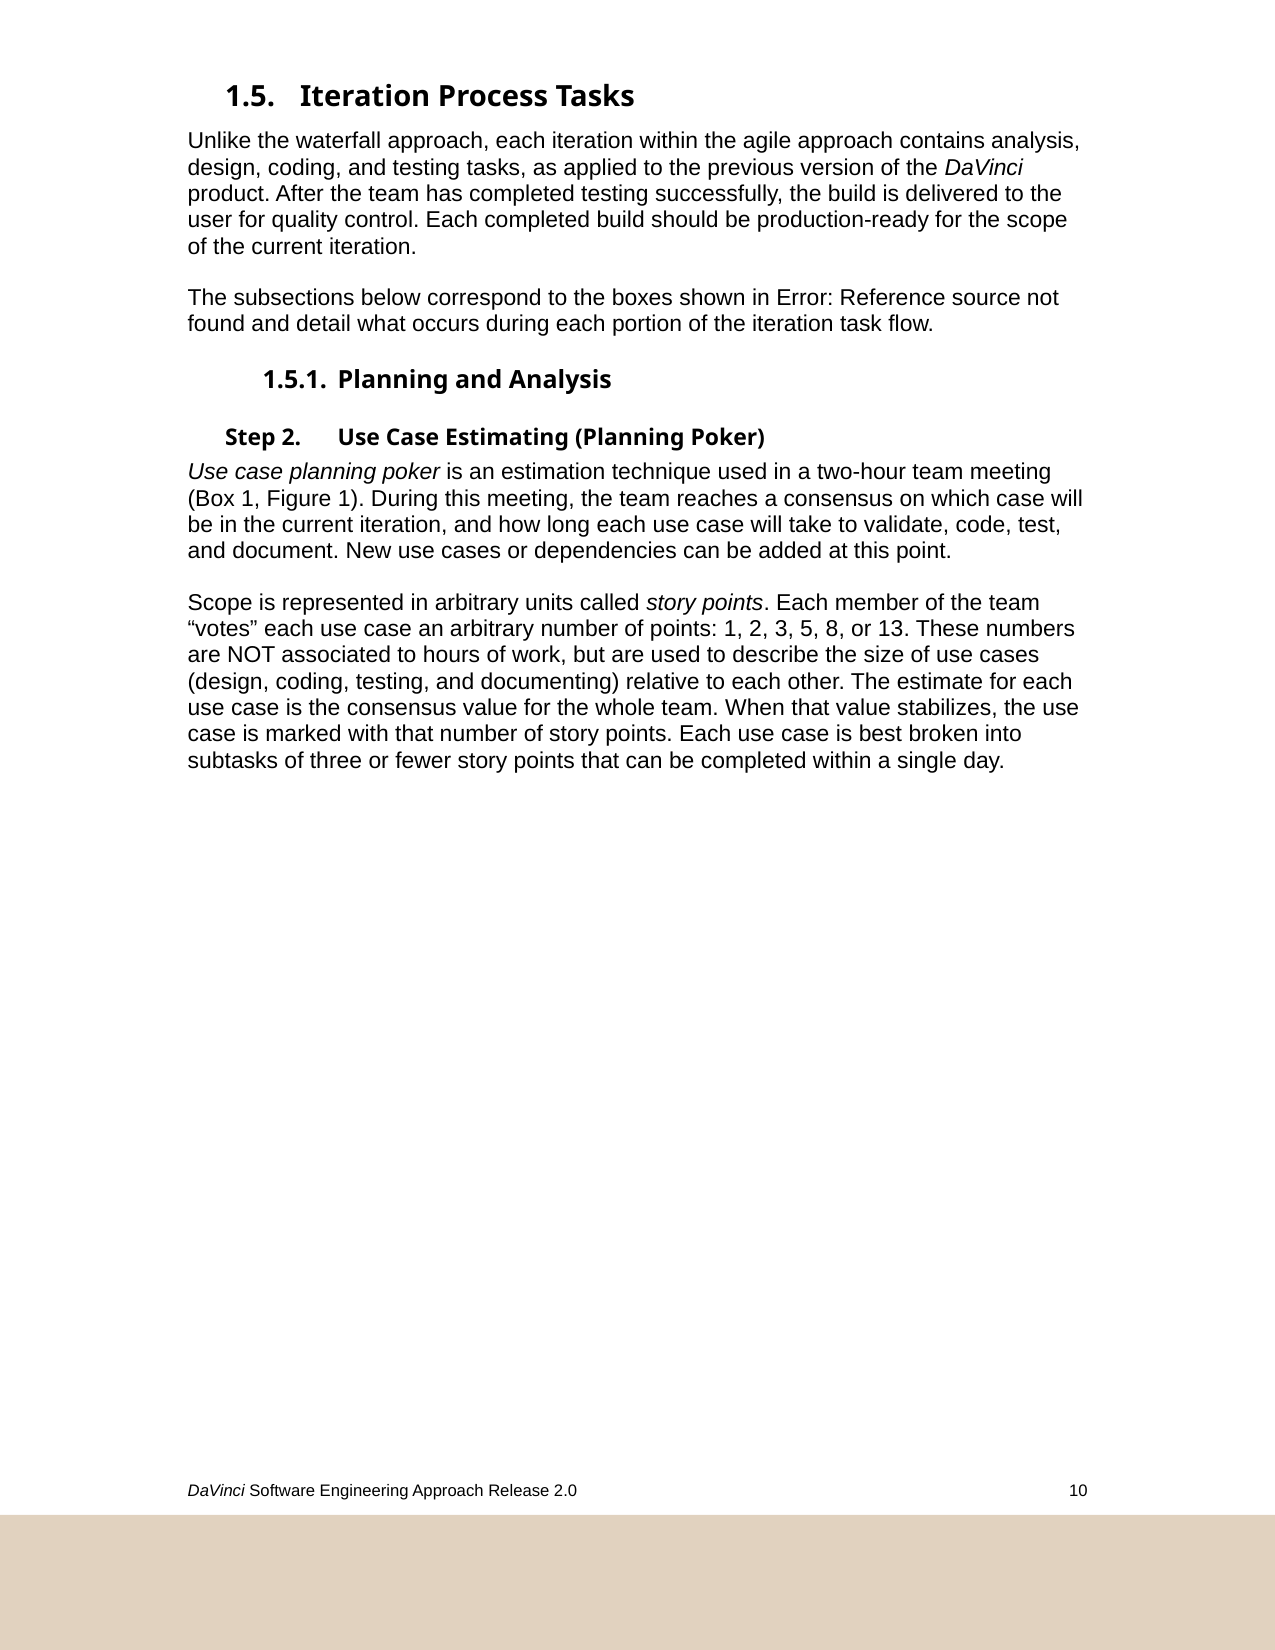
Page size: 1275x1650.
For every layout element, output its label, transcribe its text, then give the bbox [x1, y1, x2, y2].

subtitle Use Case Estimating (Planning Poker) [225, 421, 1087, 452]
text Scope is represented in arbitrary units called story points. Each member of the team “votes” each use case an arbitrary number of points: 1, 2, 3, 5, 8, or 13. These numbers are NOT associated to hours of work, but are used to describe the size of use cases (design, coding, testing, and documenting) relative to each other. The estimate for each use case is the consensus value for the whole team. When that value stabilizes, the use case is marked with that number of story points. Each use case is best broken into subtasks of three or fewer story points that can be completed within a single day. [187, 589, 1087, 773]
subtitle Planning and Analysis [262, 362, 1087, 396]
subtitle Iteration Process Tasks [225, 75, 1087, 115]
text Use case planning poker is an estimation technique used in a two-hour team meeting (Box 1, Figure 1). During this meeting, the team reaches a consensus on which case will be in the current iteration, and how long each use case will take to validate, code, test, and document. New use cases or dependencies can be added at this point. [187, 458, 1087, 564]
text Unlike the waterfall approach, each iteration within the agile approach contains analysis, design, coding, and testing tasks, as applied to the previous version of the DaVinci product. After the team has completed testing successfully, the build is delivered to the user for quality control. Each completed build should be production-ready for the scope of the current iteration. [187, 127, 1087, 259]
text The subsections below correspond to the boxes shown in Error: Reference source not found and detail what occurs during each portion of the iteration task flow. [187, 284, 1087, 337]
